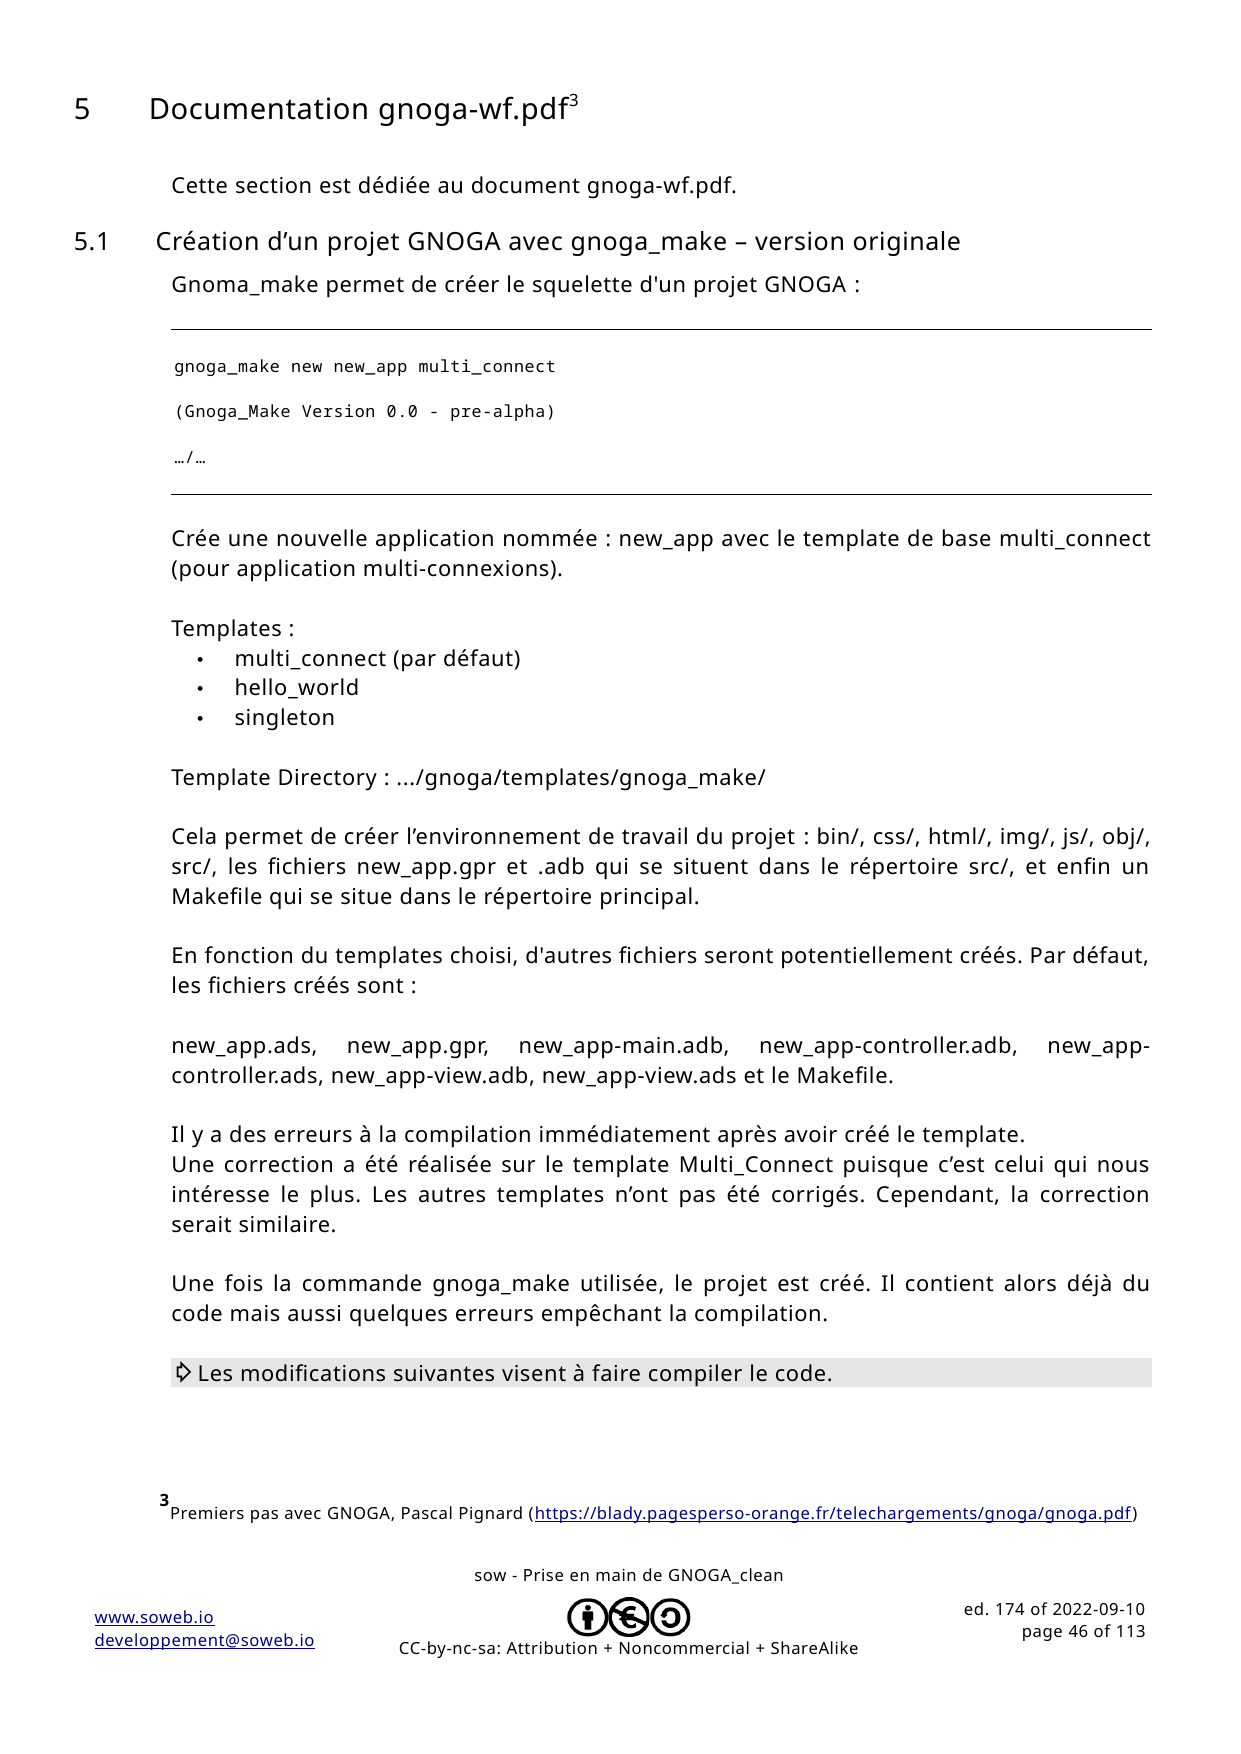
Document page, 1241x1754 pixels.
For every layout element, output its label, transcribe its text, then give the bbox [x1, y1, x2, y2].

list hello_world [197, 672, 1152, 702]
subtitle Création d’un projet GNOGA avec gnoga_make – version originale [74, 223, 1152, 257]
list multi_connect (par défaut) [197, 643, 1152, 672]
text Il y a des erreurs à la compilation immédiatement après avoir créé le template. [171, 1119, 1152, 1149]
text Templates : [171, 613, 1152, 643]
text En fonction du templates choisi, d'autres fichiers seront potentiellement créés. Par défaut, les fichiers créés sont : [171, 941, 1152, 1000]
text Cette section est dédiée au document gnoga-wf.pdf. [171, 170, 1152, 199]
subtitle Documentation gnoga-wf.pdf [74, 88, 1152, 128]
picture [566, 1597, 691, 1637]
list Les modifications suivantes visent à faire compiler le code. [171, 1358, 1152, 1387]
list gnoga_make new new_app multi_connect (Gnoga_Make Version 0.0 - pre-alpha) …/… [171, 351, 1152, 494]
text new_app.ads, new_app.gpr, new_app-main.adb, new_app-controller.adb, new_app-controller.ads, new_app-view.adb, new_app-view.ads et le Makefile. [171, 1030, 1152, 1089]
list singleton [197, 702, 1152, 732]
text Une fois la commande gnoga_make utilisée, le projet est créé. Il contient alors déjà du code mais aussi quelques erreurs empêchant la compilation. [171, 1268, 1152, 1328]
text Cela permet de créer l’environnement de travail du projet : bin/, css/, html/, img/, js/, obj/, src/, les fichiers new_app.gpr et .adb qui se situent dans le répertoire src/, et enfin un Makefile qui se situe dans le répertoire principal. [171, 821, 1152, 911]
text Premiers pas avec GNOGA, Pascal Pignard (https://blady.pagesperso-orange.fr/telechargements/gnoga/gnoga.pdf) [159, 1488, 1152, 1528]
text Template Directory : .../gnoga/templates/gnoga_make/ [171, 762, 1152, 792]
text Crée une nouvelle application nommée : new_app avec le template de base multi_connect (pour application multi-connexions). [171, 523, 1152, 583]
text Gnoma_make permet de créer le squelette d'un projet GNOGA : [171, 269, 1152, 299]
text Une correction a été réalisée sur le template Multi_Connect puisque c’est celui qui nous intéresse le plus. Les autres templates n’ont pas été corrigés. Cependant, la correction serait similaire. [171, 1149, 1152, 1238]
